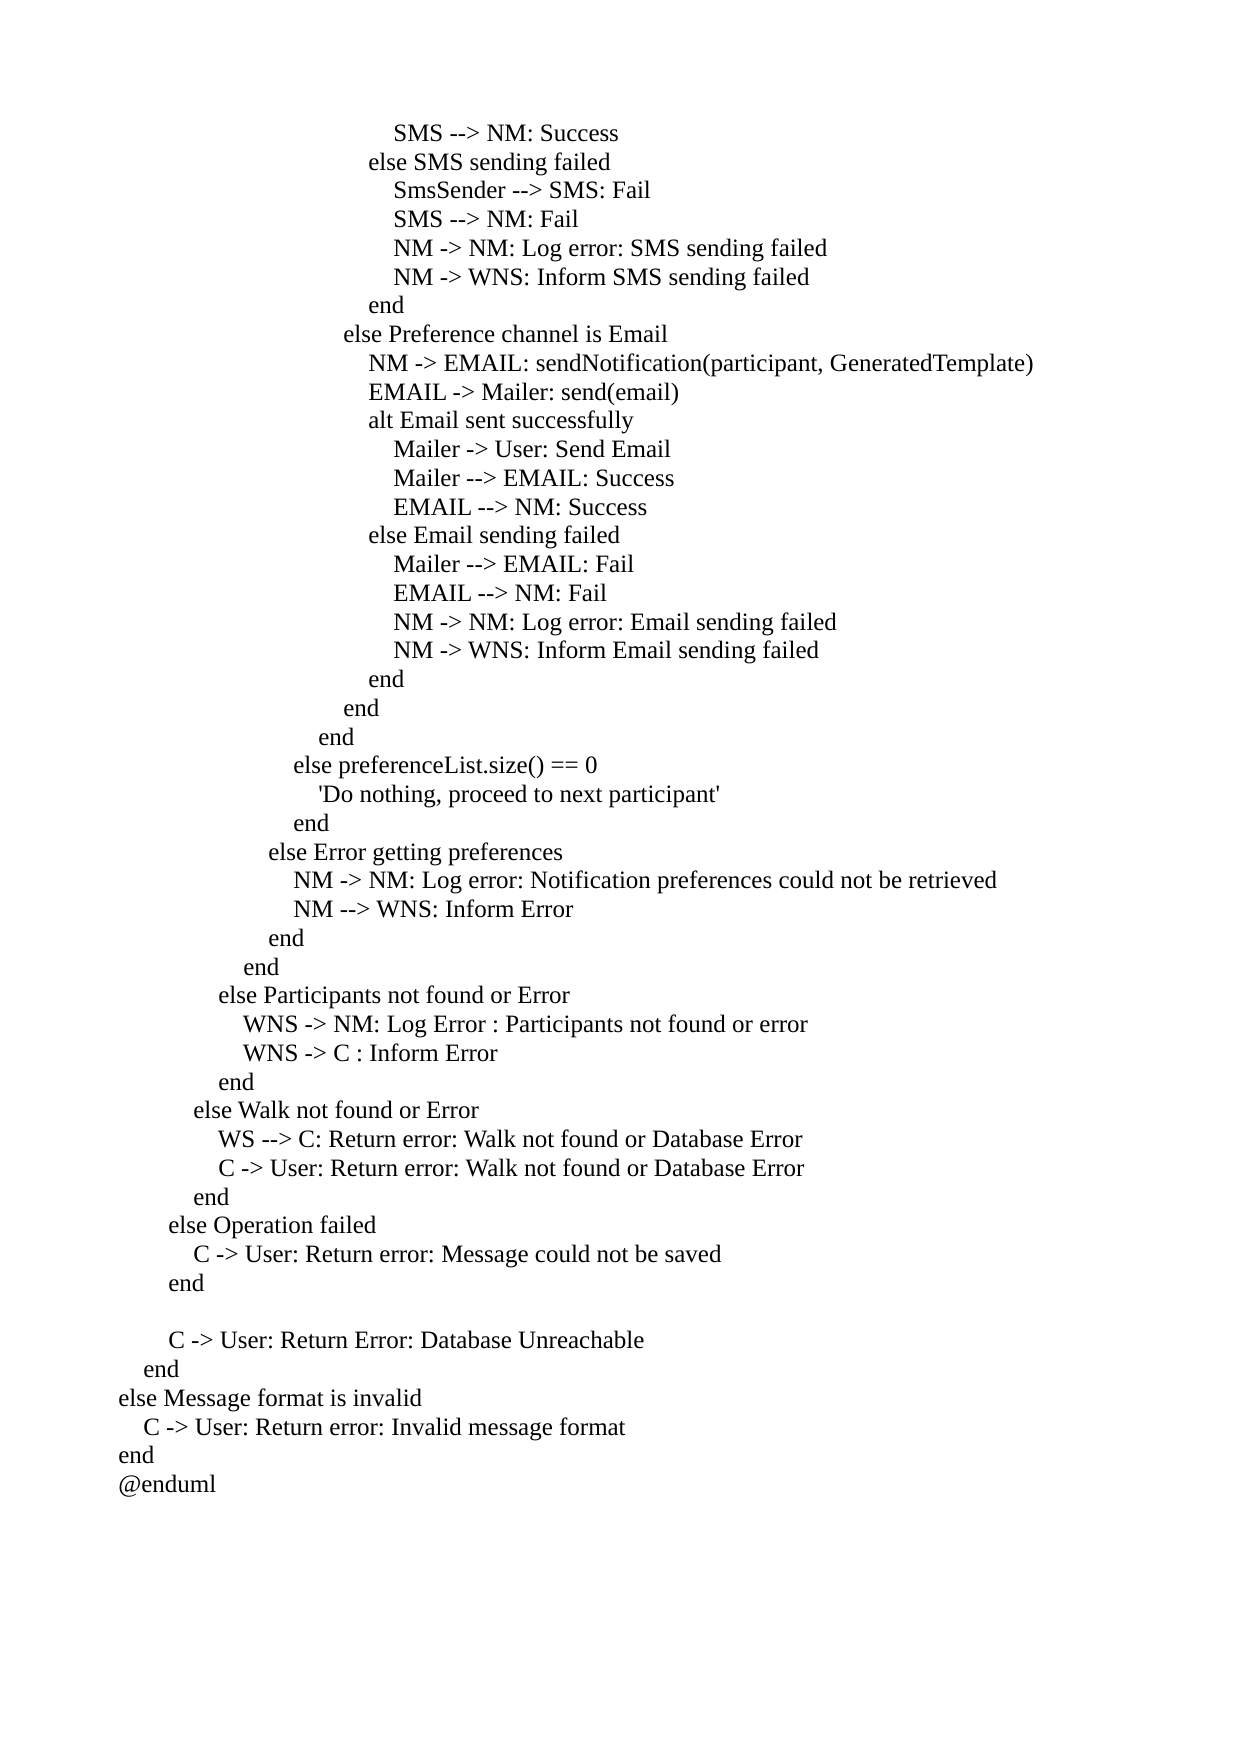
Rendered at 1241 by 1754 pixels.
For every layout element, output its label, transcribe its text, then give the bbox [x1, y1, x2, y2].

text SMS --> NM: Success else SMS sending failed SmsSender --> SMS: Fail SMS --> NM: Fail NM -> NM: Log error: SMS sending failed NM -> WNS: Inform SMS sending failed end else Preference channel is Email NM -> EMAIL: sendNotification(participant, GeneratedTemplate) EMAIL -> Mailer: send(email) alt Email sent successfully Mailer -> User: Send Email Mailer --> EMAIL: Success EMAIL --> NM: Success else Email sending failed Mailer --> EMAIL: Fail EMAIL --> NM: Fail NM -> NM: Log error: Email sending failed NM -> WNS: Inform Email sending failed end end end else preferenceList.size() == 0 'Do nothing, proceed to next participant' end else Error getting preferences NM -> NM: Log error: Notification preferences could not be retrieved NM --> WNS: Inform Error end end else Participants not found or Error WNS -> NM: Log Error : Participants not found or error WNS -> C : Inform Error end else Walk not found or Error WS --> C: Return error: Walk not found or Database Error C -> User: Return error: Walk not found or Database Error end else Operation failed C -> User: Return error: Message could not be saved end C -> User: Return Error: Database Unreachable end else Message format is invalid C -> User: Return error: Invalid message format end @enduml [118, 118, 1122, 1498]
